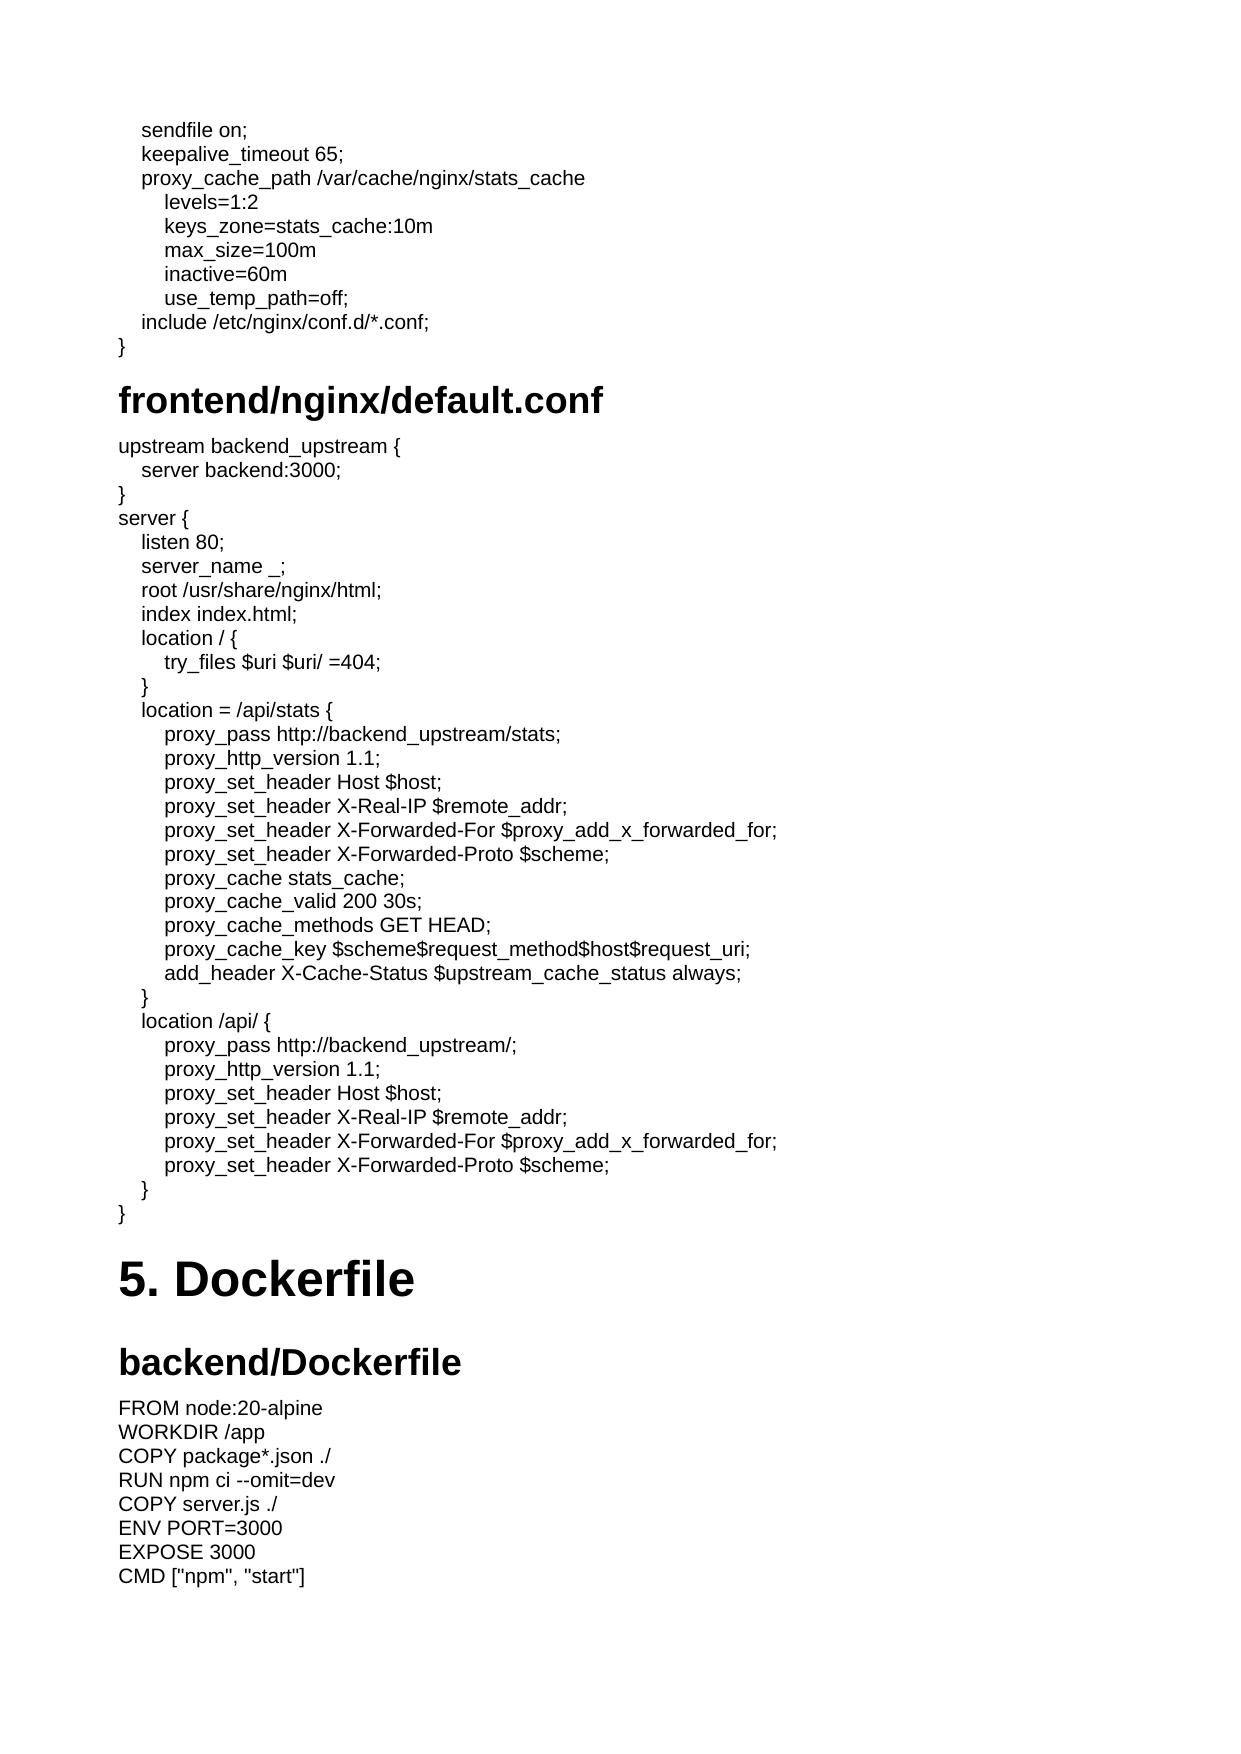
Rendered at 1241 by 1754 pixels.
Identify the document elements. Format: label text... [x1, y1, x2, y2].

text proxy_http_version 1.1; [118, 746, 1122, 769]
text COPY server.js ./ [118, 1492, 1122, 1516]
text proxy_set_header X-Real-IP $remote_addr; [118, 1105, 1122, 1129]
text FROM node:20-alpine [118, 1396, 1122, 1420]
text proxy_cache_methods GET HEAD; [118, 913, 1122, 937]
text ENV PORT=3000 [118, 1516, 1122, 1540]
text proxy_cache_key $scheme$request_method$host$request_uri; [118, 937, 1122, 961]
text add_header X-Cache-Status $upstream_cache_status always; [118, 961, 1122, 985]
text } [118, 1177, 1122, 1201]
text proxy_set_header X-Forwarded-Proto $scheme; [118, 1153, 1122, 1177]
text proxy_cache stats_cache; [118, 865, 1122, 889]
text proxy_set_header X-Forwarded-For $proxy_add_x_forwarded_for; [118, 817, 1122, 841]
text proxy_set_header Host $host; [118, 769, 1122, 793]
text } [118, 674, 1122, 698]
text max_size=100m [118, 238, 1122, 262]
text COPY package*.json ./ [118, 1444, 1122, 1468]
text } [118, 482, 1122, 506]
text server_name _; [118, 554, 1122, 578]
text RUN npm ci --omit=dev [118, 1468, 1122, 1492]
text listen 80; [118, 530, 1122, 554]
text CMD ["npm", "start"] [118, 1564, 1122, 1588]
subtitle backend/Dockerfile [118, 1341, 1122, 1384]
subtitle 5. Dockerfile [118, 1250, 1122, 1307]
text keys_zone=stats_cache:10m [118, 214, 1122, 238]
text location = /api/stats { [118, 698, 1122, 722]
text sendfile on; [118, 118, 1122, 142]
text proxy_cache_valid 200 30s; [118, 889, 1122, 913]
text proxy_set_header X-Real-IP $remote_addr; [118, 793, 1122, 817]
text levels=1:2 [118, 190, 1122, 214]
text proxy_cache_path /var/cache/nginx/stats_cache [118, 166, 1122, 190]
text include /etc/nginx/conf.d/*.conf; [118, 310, 1122, 334]
text inactive=60m [118, 262, 1122, 286]
text server backend:3000; [118, 458, 1122, 482]
text } [118, 334, 1122, 358]
text WORKDIR /app [118, 1420, 1122, 1444]
text keepalive_timeout 65; [118, 142, 1122, 166]
text location / { [118, 626, 1122, 650]
text proxy_set_header Host $host; [118, 1081, 1122, 1105]
text proxy_http_version 1.1; [118, 1057, 1122, 1081]
text location /api/ { [118, 1009, 1122, 1033]
text upstream backend_upstream { [118, 434, 1122, 458]
text proxy_pass http://backend_upstream/; [118, 1033, 1122, 1057]
text } [118, 1201, 1122, 1225]
text } [118, 985, 1122, 1009]
text proxy_pass http://backend_upstream/stats; [118, 722, 1122, 746]
text try_files $uri $uri/ =404; [118, 650, 1122, 674]
text use_temp_path=off; [118, 286, 1122, 310]
text server { [118, 506, 1122, 530]
text proxy_set_header X-Forwarded-For $proxy_add_x_forwarded_for; [118, 1129, 1122, 1153]
text root /usr/share/nginx/html; [118, 578, 1122, 602]
text EXPOSE 3000 [118, 1540, 1122, 1564]
text index index.html; [118, 602, 1122, 626]
subtitle frontend/nginx/default.conf [118, 378, 1122, 422]
text proxy_set_header X-Forwarded-Proto $scheme; [118, 841, 1122, 865]
